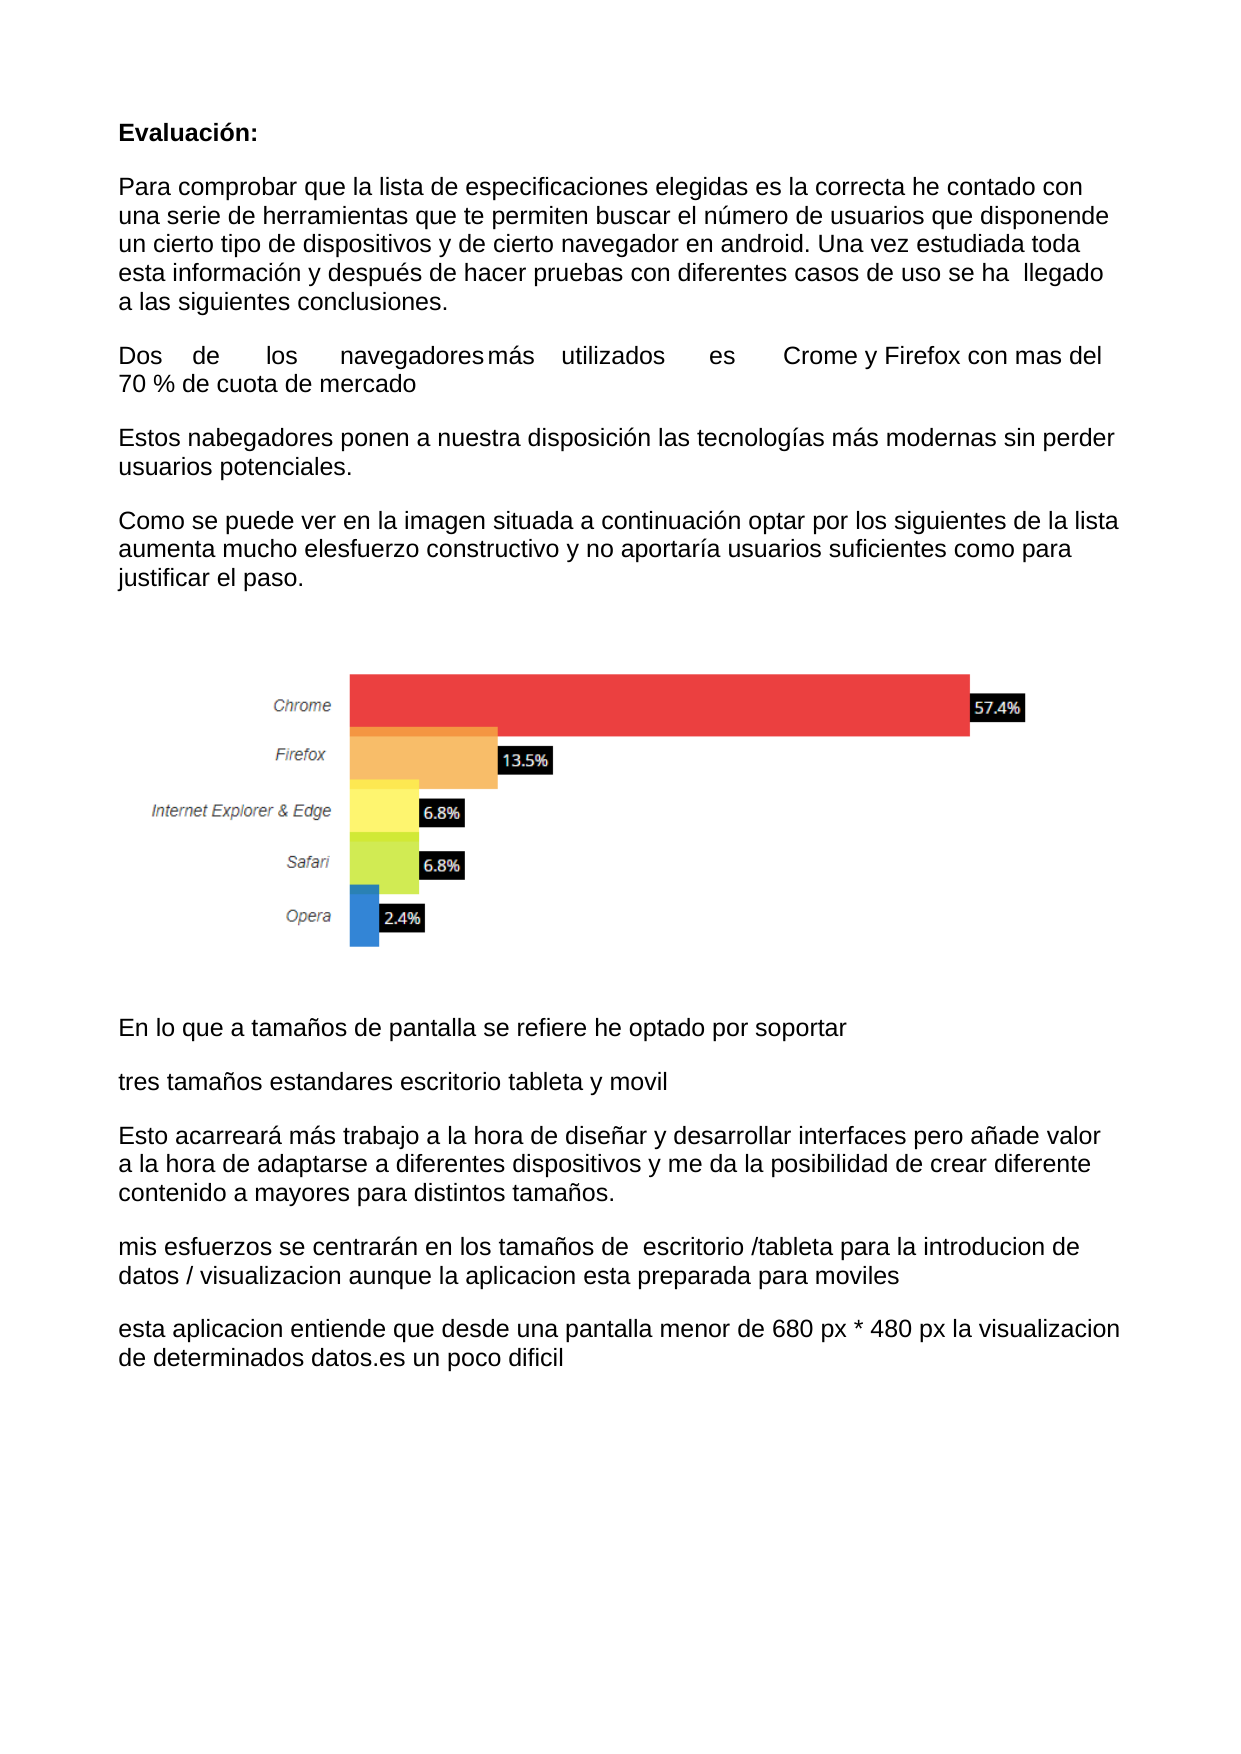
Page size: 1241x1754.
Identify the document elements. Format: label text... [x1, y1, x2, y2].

text Para comprobar que la lista de especificaciones elegidas es la correcta he contado con una serie de herramientas que te permiten buscar el número de usuarios que disponende un cierto tipo de dispositivos y de cierto navegador en android. Una vez estudiada toda esta información y después de hacer pruebas con diferentes casos de uso se ha llegado a las siguientes conclusiones. [118, 172, 1122, 316]
text Como se puede ver en la imagen situada a continuación optar por los siguientes de la lista aumenta mucho elesfuerzo constructivo y no aportaría usuarios suficientes como para justificar el paso. [118, 506, 1122, 592]
text Esto acarreará más trabajo a la hora de diseñar y desarrollar interfaces pero añade valor a la hora de adaptarse a diferentes dispositivos y me da la posibilidad de crear diferente contenido a mayores para distintos tamaños. [118, 1121, 1122, 1207]
text tres tamaños estandares escritorio tableta y movil [118, 1067, 1122, 1096]
text Dos de los navegadores más utilizados es Crome y Firefox con mas del 70 % de cuota de mercado [118, 341, 1122, 398]
text Evaluación: [118, 118, 1122, 147]
text Estos nabegadores ponen a nuestra disposición las tecnologías más modernas sin perder usuarios potenciales. [118, 423, 1122, 481]
text esta aplicacion entiende que desde una pantalla menor de 680 px * 480 px la visualizacion de determinados datos.es un poco dificil [118, 1314, 1122, 1372]
text mis esfuerzos se centrarán en los tamaños de escritorio /tableta para la introducion de datos / visualizacion aunque la aplicacion esta preparada para moviles [118, 1232, 1122, 1289]
picture [122, 666, 1111, 960]
text En lo que a tamaños de pantalla se refiere he optado por soportar [118, 1013, 1122, 1042]
